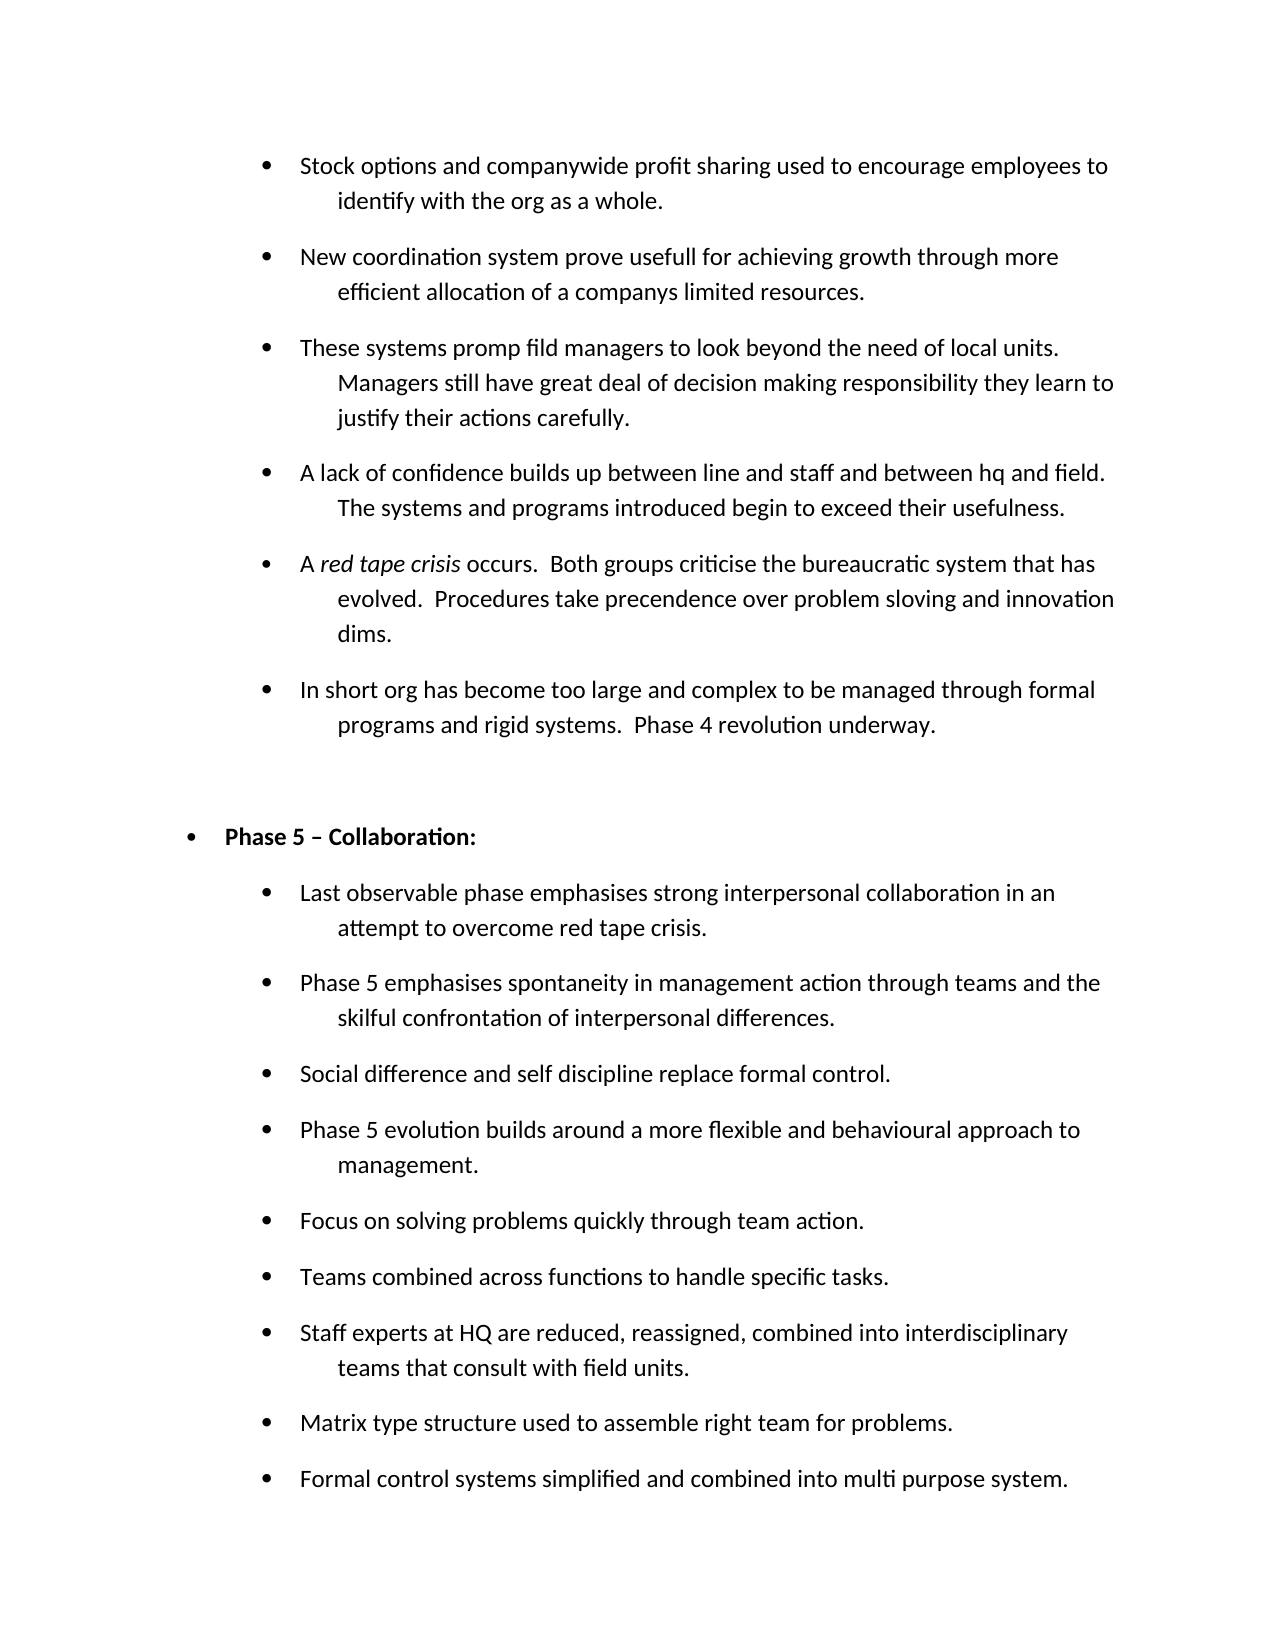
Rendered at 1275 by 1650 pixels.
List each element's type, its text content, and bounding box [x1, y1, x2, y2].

list Focus on solving problems quickly through team action. [262, 1205, 1125, 1236]
list Phase 5 emphasises spontaneity in management action through teams and the skilful confrontation of interpersonal differences. [262, 967, 1125, 1033]
list New coordination system prove usefull for achieving growth through more efficient allocation of a companys limited resources. [262, 241, 1125, 306]
list A lack of confidence builds up between line and staff and between hq and field. The systems and programs introduced begin to exceed their usefulness. [262, 457, 1125, 523]
list Stock options and companywide profit sharing used to encourage employees to identify with the org as a whole. [262, 150, 1125, 216]
list A red tape crisis occurs. Both groups criticise the bureaucratic system that has evolved. Procedures take precendence over problem sloving and innovation dims. [262, 548, 1125, 649]
list In short org has become too large and complex to be managed through formal programs and rigid systems. Phase 4 revolution underway. [262, 674, 1125, 740]
list Staff experts at HQ are reduced, reassigned, combined into interdisciplinary teams that consult with field units. [262, 1317, 1125, 1382]
list Phase 5 evolution builds around a more flexible and behavioural approach to management. [262, 1114, 1125, 1180]
list Formal control systems simplified and combined into multi purpose system. [262, 1463, 1125, 1494]
list Matrix type structure used to assemble right team for problems. [262, 1407, 1125, 1438]
list Last observable phase emphasises strong interpersonal collaboration in an attempt to overcome red tape crisis. [262, 877, 1125, 942]
list These systems promp fild managers to look beyond the need of local units. Managers still have great deal of decision making responsibility they learn to justify their actions carefully. [262, 332, 1125, 432]
list Teams combined across functions to handle specific tasks. [262, 1261, 1125, 1291]
list Social difference and self discipline replace formal control. [262, 1058, 1125, 1089]
list Phase 5 – Collaboration: [187, 821, 1125, 851]
